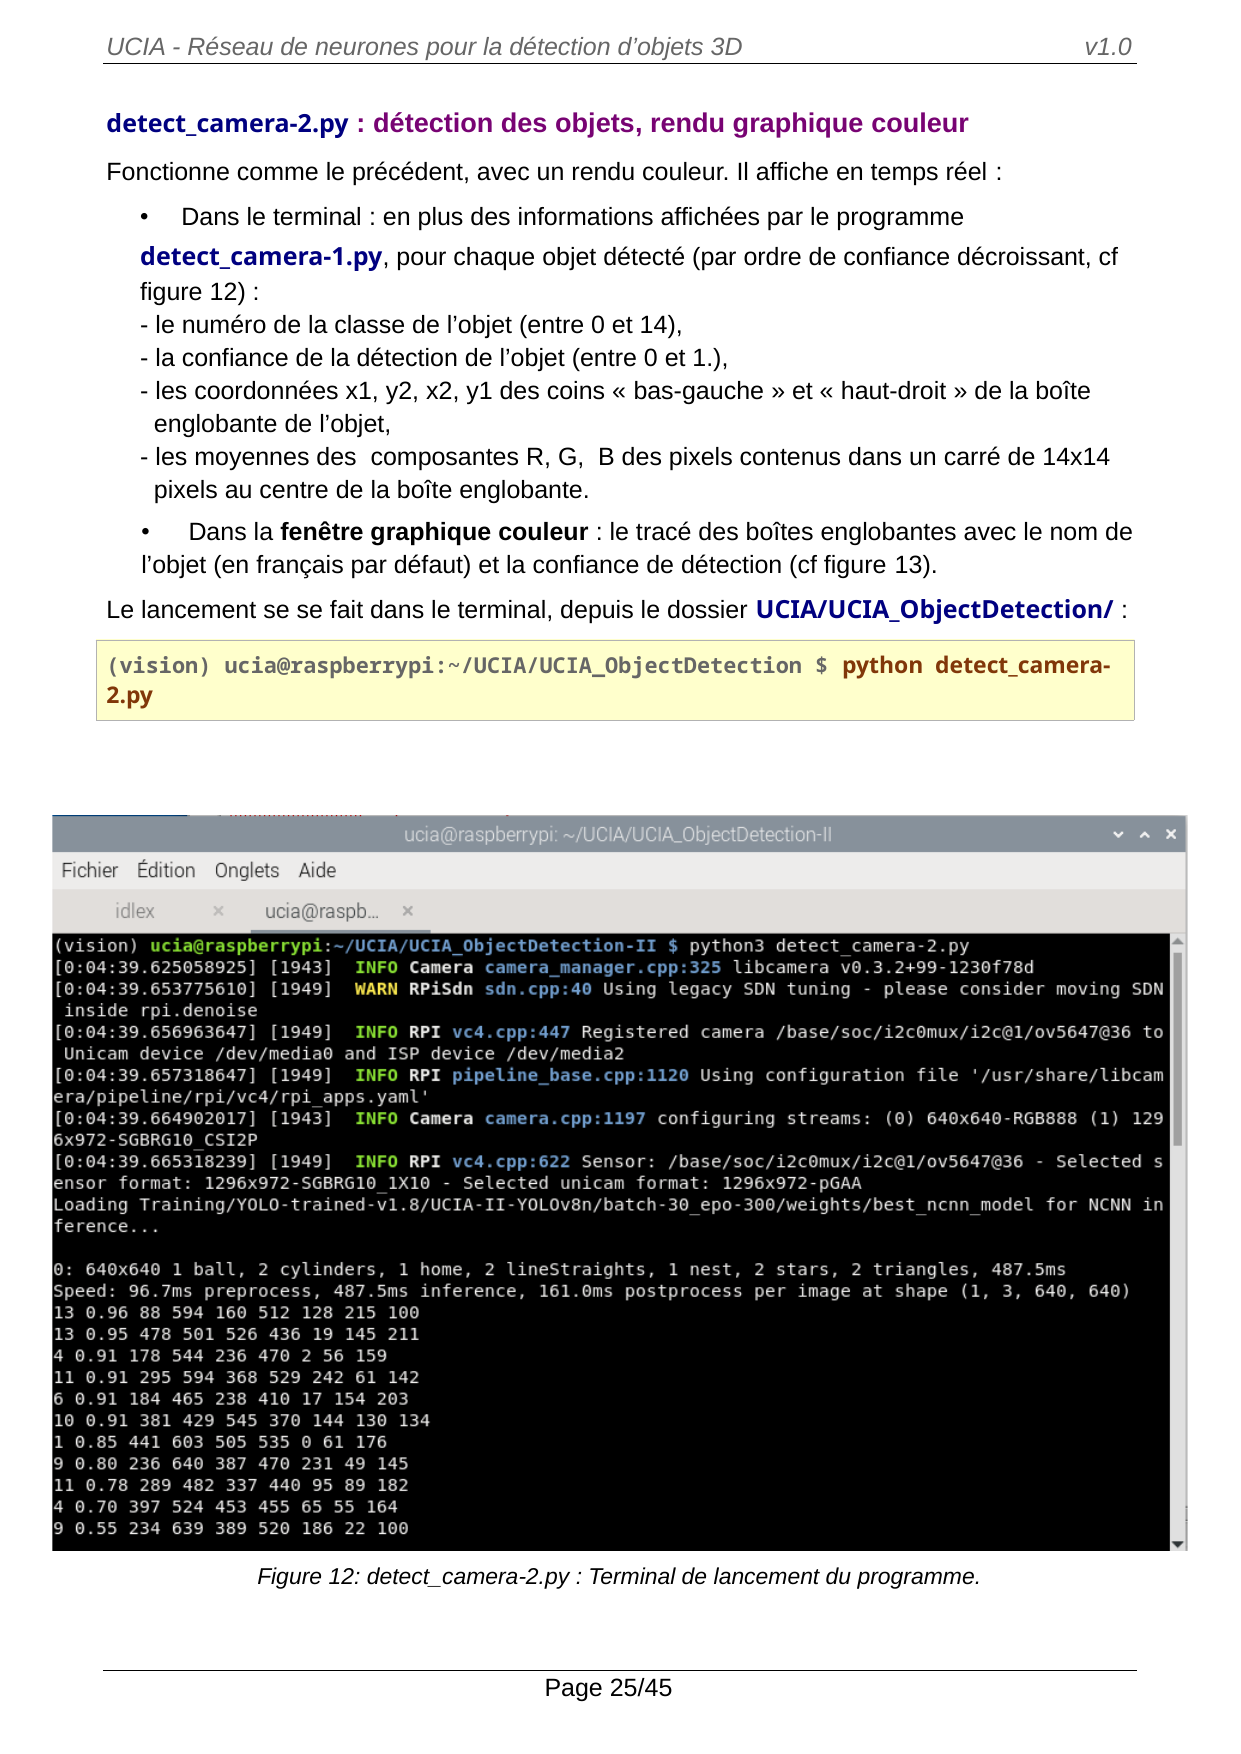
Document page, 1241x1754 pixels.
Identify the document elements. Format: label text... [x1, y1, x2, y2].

list Dans la fenêtre graphique couleur : le tracé des boîtes englobantes avec le nom de l’objet (en français par défaut) et la confiance de détection (cf figure 13). [141, 517, 1134, 578]
list Dans le terminal : en plus des informations affichées par le programme detect_camera-1.py, pour chaque objet détecté (par ordre de confiance décroissant, cf figure 12) : - le numéro de la classe de l’objet (entre 0 et 14), - la confiance de la détection de l’objet (entre 0 et 1.), - les coordonnées x1, y2, x2, y1 des coins « bas-gauche » et « haut-droit » de la boîte englobante de l’objet, - les moyennes des composantes R, G, B des pixels contenus dans un carré de 14x14 pixels au centre de la boîte englobante. [140, 199, 1134, 503]
text (vision) ucia@raspberrypi:~/UCIA/UCIA_ObjectDetection $ python detect_camera-2.py [97, 641, 1134, 720]
text Fonctionne comme le précédent, avec un rendu couleur. Il affiche en temps réel : [106, 157, 1134, 186]
text Figure 12: detect_camera-2.py : Terminal de lancement du programme. [106, 1551, 1134, 1589]
subtitle detect_camera-2.py : détection des objets, rendu graphique couleur [106, 105, 1134, 139]
text Le lancement se se fait dans le terminal, depuis le dossier UCIA/UCIA_ObjectDetection/ : [106, 592, 1134, 626]
picture [52, 815, 1188, 1551]
